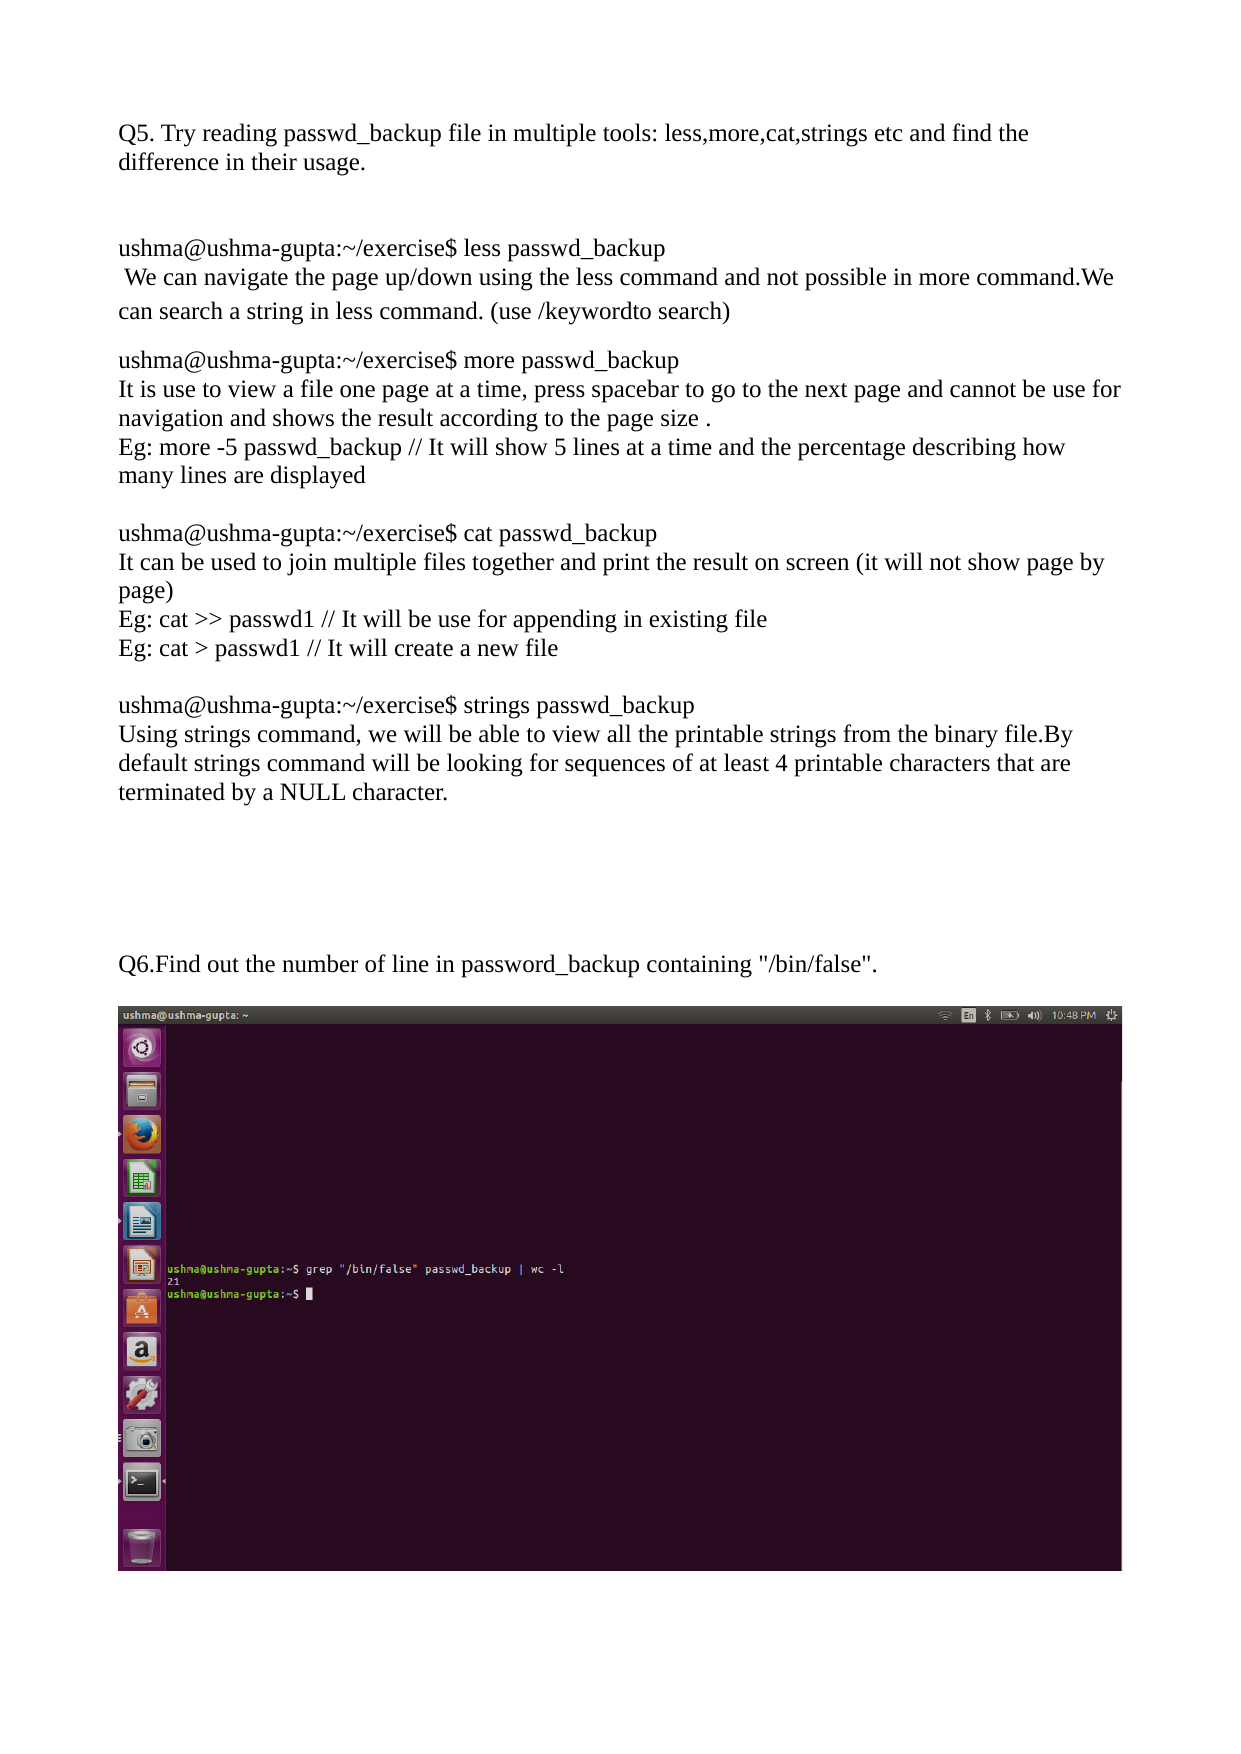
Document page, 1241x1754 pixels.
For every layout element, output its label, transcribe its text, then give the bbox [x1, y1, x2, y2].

text Eg: cat >> passwd1 // It will be use for appending in existing file [118, 604, 1122, 633]
text ushma@ushma-gupta:~/exercise$ cat passwd_backup [118, 518, 1122, 547]
text Q6.Find out the number of line in password_backup containing "/bin/false". [118, 949, 1122, 978]
text Eg: more -5 passwd_backup // It will show 5 lines at a time and the percentage describing how many lines are displayed [118, 432, 1122, 489]
text ushma@ushma-gupta:~/exercise$ strings passwd_backup [118, 690, 1122, 719]
text ushma@ushma-gupta:~/exercise$ less passwd_backup [118, 233, 1122, 262]
text Q5. Try reading passwd_backup file in multiple tools: less,more,cat,strings etc and find the difference in their usage. [118, 118, 1122, 176]
text ushma@ushma-gupta:~/exercise$ more passwd_backup [118, 345, 1122, 374]
text It can be used to join multiple files together and print the result on screen (it will not show page by page) [118, 547, 1122, 604]
picture [118, 1006, 1123, 1571]
text Eg: cat > passwd1 // It will create a new file [118, 633, 1122, 662]
text We can navigate the page up/down using the less command and not possible in more command.We can search a string in less command. (use /keywordto search) [118, 262, 1122, 325]
text Using strings command, we will be able to view all the printable strings from the binary file.By default strings command will be looking for sequences of at least 4 printable characters that are terminated by a NULL character. [118, 719, 1122, 805]
text It is use to view a file one page at a time, press spacebar to go to the next page and cannot be use for navigation and shows the result according to the page size . [118, 374, 1122, 432]
